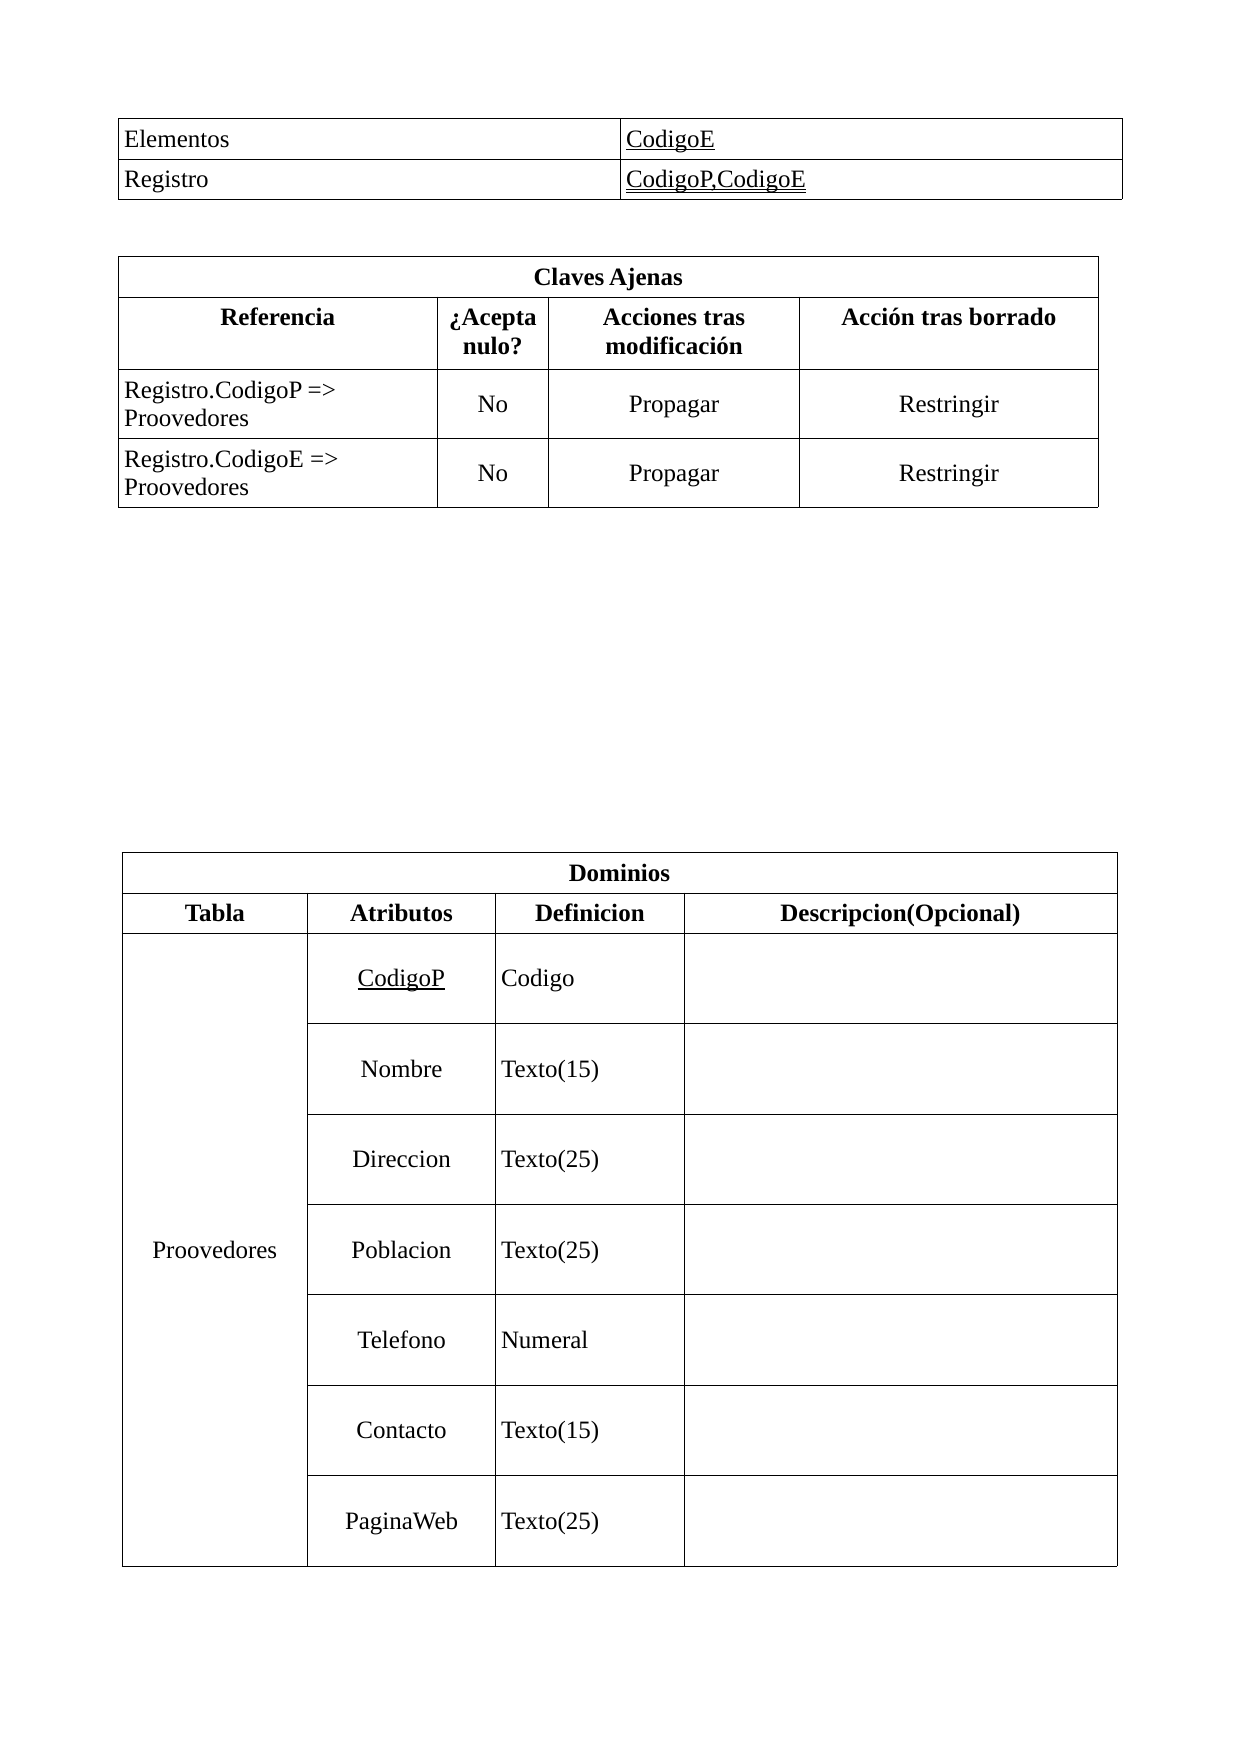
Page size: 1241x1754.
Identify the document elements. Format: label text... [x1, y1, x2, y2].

table_cell ¿Acepta nulo? [438, 298, 548, 369]
table_cell Texto(15) [496, 1024, 684, 1113]
table_cell Acciones tras modificación [549, 298, 799, 369]
table_cell Nombre [308, 1024, 495, 1113]
table_cell Tabla [123, 894, 307, 933]
table_cell Propagar [549, 439, 799, 507]
table_cell No [438, 370, 548, 438]
table_cell PaginaWeb [308, 1476, 495, 1566]
table_cell [685, 934, 1117, 1023]
table_cell Propagar [549, 370, 799, 438]
table_cell Codigo [496, 934, 684, 1023]
table_cell Acción tras borrado [800, 298, 1098, 369]
table_cell No [438, 439, 548, 507]
table_cell Registro.CodigoE => Proovedores [119, 439, 437, 507]
table_cell [685, 1476, 1117, 1566]
table_cell [685, 1205, 1117, 1294]
table_cell Texto(25) [496, 1205, 684, 1294]
table_cell CodigoE [621, 119, 1122, 158]
table_cell Proovedores [123, 934, 307, 1566]
table_cell Texto(15) [496, 1386, 684, 1475]
table_cell Contacto [308, 1386, 495, 1475]
table_cell Direccion [308, 1115, 495, 1204]
table_header Claves Ajenas [119, 257, 1098, 297]
table_cell Restringir [800, 370, 1098, 438]
table_cell Descripcion(Opcional) [685, 894, 1117, 933]
table_cell Registro [119, 160, 620, 199]
table_cell Poblacion [308, 1205, 495, 1294]
table_cell [685, 1386, 1117, 1475]
table_cell Texto(25) [496, 1476, 684, 1566]
table_cell Definicion [496, 894, 684, 933]
table_header Dominios [123, 853, 1117, 892]
table_cell [685, 1115, 1117, 1204]
table_cell Atributos [308, 894, 495, 933]
table_cell Elementos [119, 119, 620, 158]
table_cell CodigoP [308, 934, 495, 1023]
table_cell Numeral [496, 1295, 684, 1385]
table_cell Telefono [308, 1295, 495, 1385]
table_cell Restringir [800, 439, 1098, 507]
table_cell Referencia [119, 298, 437, 369]
table_cell CodigoP,CodigoE [621, 160, 1122, 199]
table_cell Registro.CodigoP => Proovedores [119, 370, 437, 438]
table_cell Texto(25) [496, 1115, 684, 1204]
table_cell [685, 1295, 1117, 1385]
table_cell [685, 1024, 1117, 1113]
